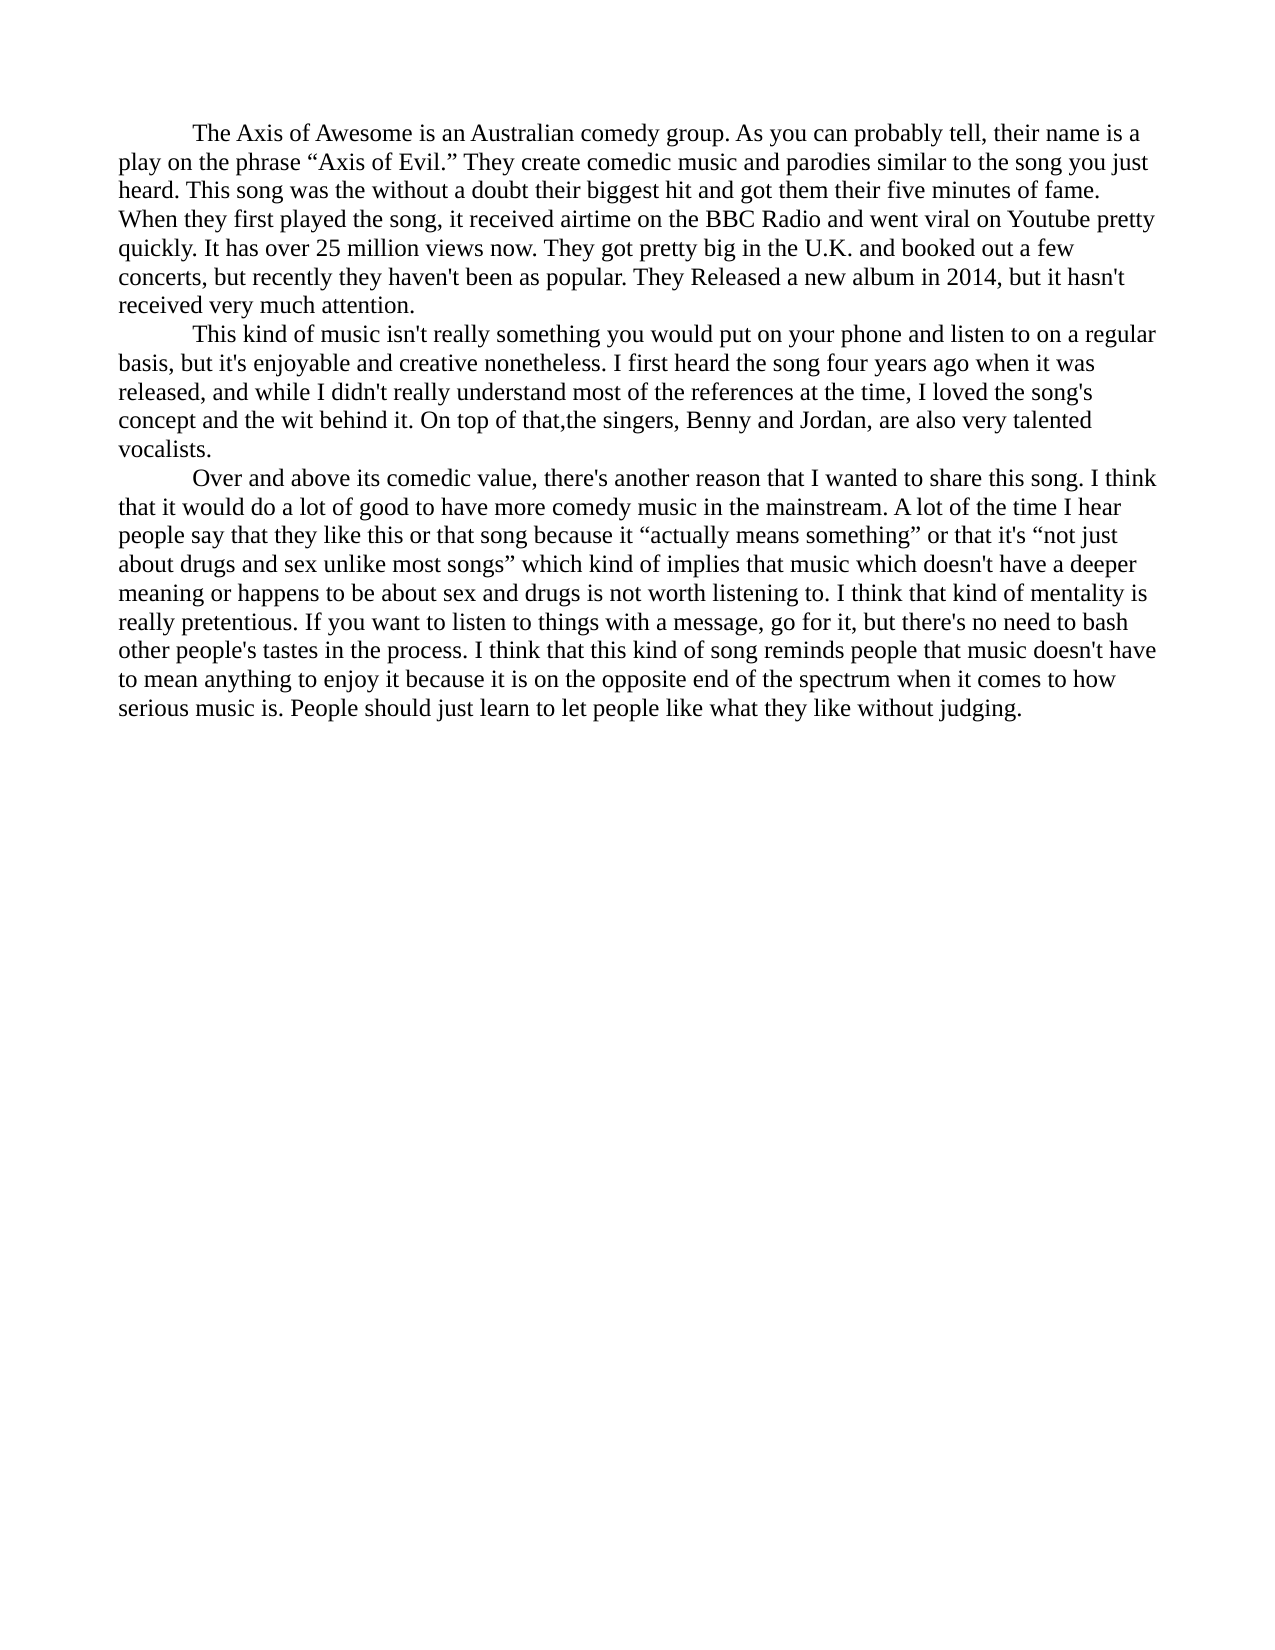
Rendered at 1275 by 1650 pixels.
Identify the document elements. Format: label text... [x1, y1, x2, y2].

text Over and above its comedic value, there's another reason that I wanted to share this song. I think that it would do a lot of good to have more comedy music in the mainstream. A lot of the time I hear people say that they like this or that song because it “actually means something” or that it's “not just about drugs and sex unlike most songs” which kind of implies that music which doesn't have a deeper meaning or happens to be about sex and drugs is not worth listening to. I think that kind of mentality is really pretentious. If you want to listen to things with a message, go for it, but there's no need to bash other people's tastes in the process. I think that this kind of song reminds people that music doesn't have to mean anything to enjoy it because it is on the opposite end of the spectrum when it comes to how serious music is. People should just learn to let people like what they like without judging. [118, 463, 1157, 722]
text This kind of music isn't really something you would put on your phone and listen to on a regular basis, but it's enjoyable and creative nonetheless. I first heard the song four years ago when it was released, and while I didn't really understand most of the references at the time, I loved the song's concept and the wit behind it. On top of that,the singers, Benny and Jordan, are also very talented vocalists. [118, 319, 1157, 463]
text The Axis of Awesome is an Australian comedy group. As you can probably tell, their name is a play on the phrase “Axis of Evil.” They create comedic music and parodies similar to the song you just heard. This song was the without a doubt their biggest hit and got them their five minutes of fame. When they first played the song, it received airtime on the BBC Radio and went viral on Youtube pretty quickly. It has over 25 million views now. They got pretty big in the U.K. and booked out a few concerts, but recently they haven't been as popular. They Released a new album in 2014, but it hasn't received very much attention. [118, 118, 1157, 319]
